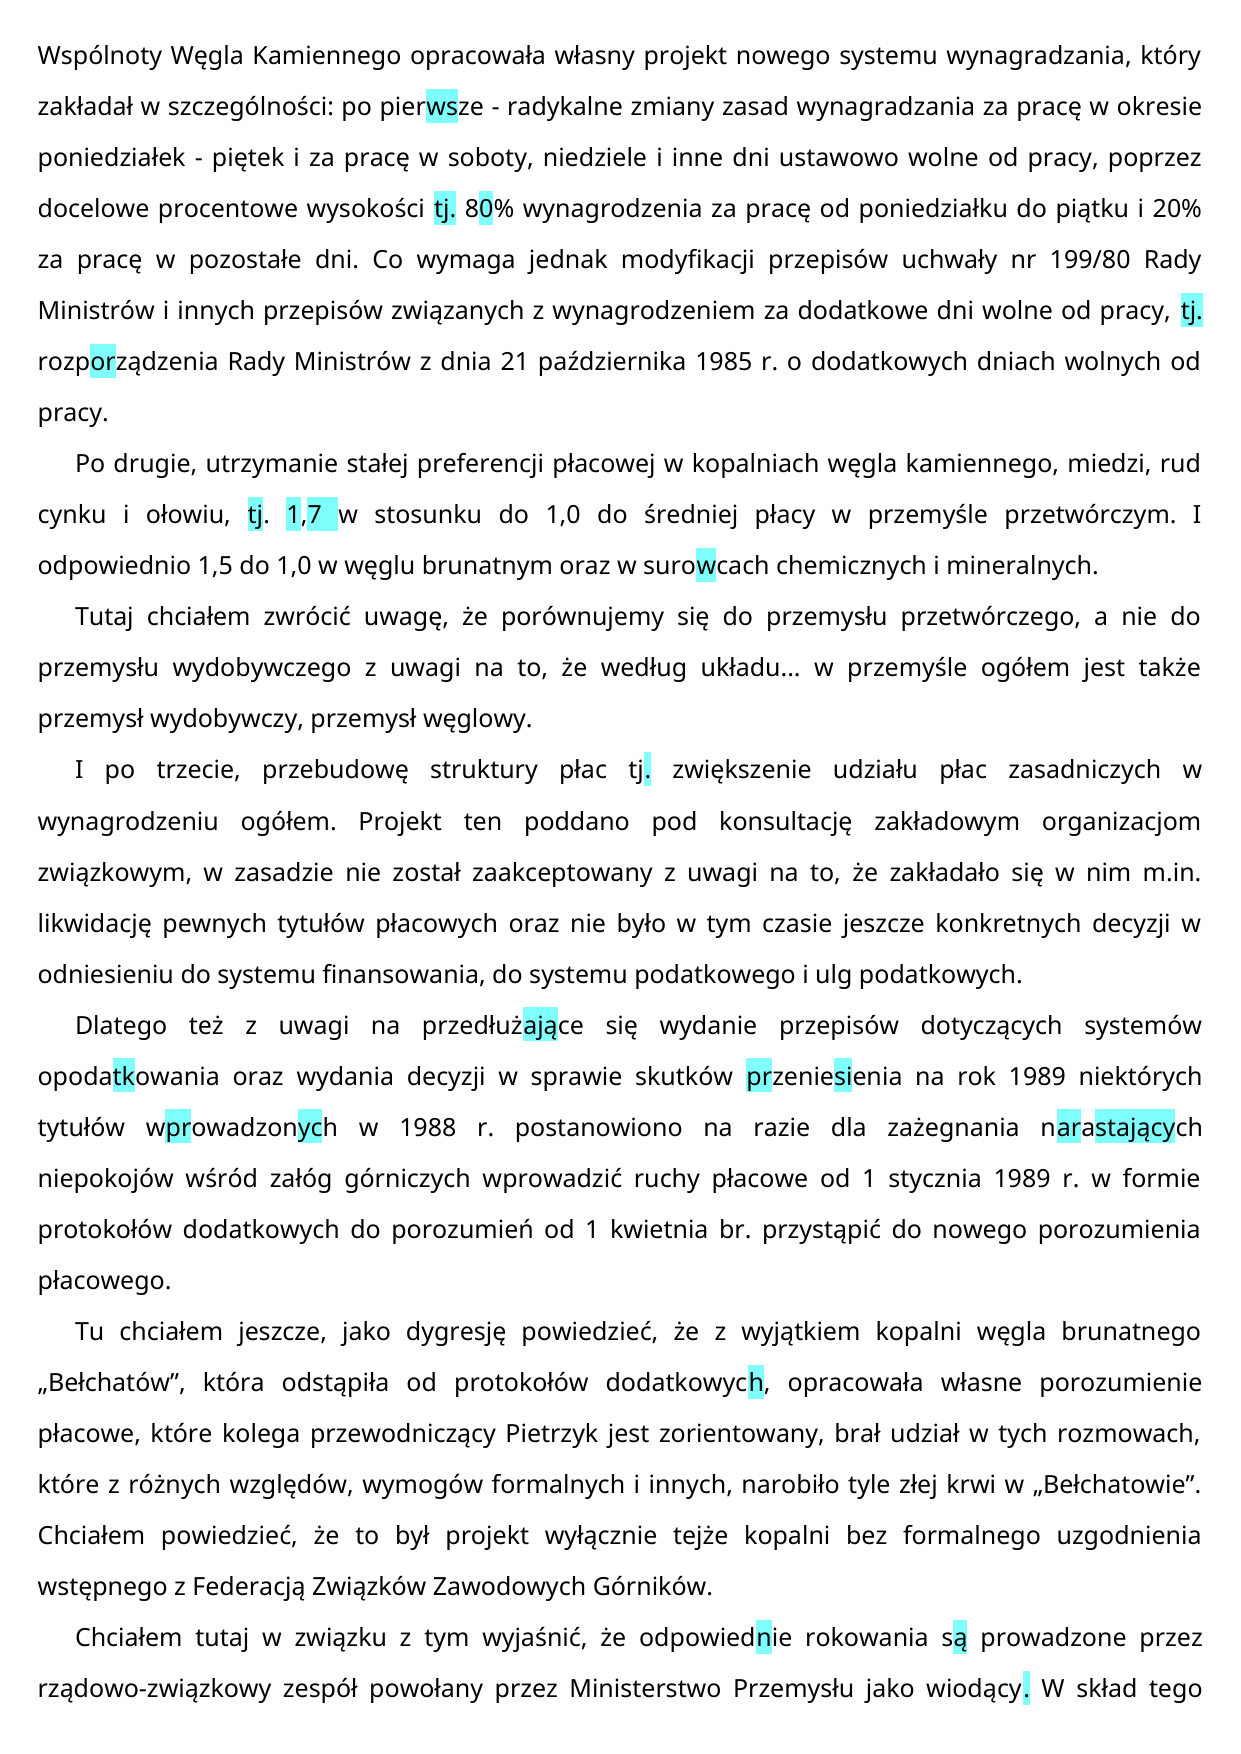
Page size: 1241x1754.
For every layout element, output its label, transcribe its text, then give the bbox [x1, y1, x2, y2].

text I po trzecie, przebudowę struktury płac tj. zwiększenie udziału płac zasadniczych w wynagrodzeniu ogółem. Projekt ten poddano pod konsultację zakładowym organizacjom związkowym, w zasadzie nie został zaakceptowany z uwagi na to, że zakładało się w nim m.in. likwidację pewnych tytułów płacowych oraz nie było w tym czasie jeszcze konkretnych decyzji w odniesieniu do systemu finansowania, do systemu podatkowego i ulg podatkowych. [37, 752, 1203, 990]
text Tutaj chciałem zwrócić uwagę, że porównujemy się do przemysłu przetwórczego, a nie do przemysłu wydobywczego z uwagi na to, że według układu... w przemyśle ogółem jest także przemysł wydobywczy, przemysł węglowy. [37, 599, 1203, 735]
text Dlatego też z uwagi na przedłużające się wydanie przepisów dotyczących systemów opodatkowania oraz wydania decyzji w sprawie skutków przeniesienia na rok 1989 niektórych tytułów wprowadzonych w 1988 r. postanowiono na razie dla zażegnania narastających niepokojów wśród załóg górniczych wprowadzić ruchy płacowe od 1 stycznia 1989 r. w formie protokołów dodatkowych do porozumień od 1 kwietnia br. przystąpić do nowego porozumienia płacowego. [37, 1007, 1203, 1297]
text Po drugie, utrzymanie stałej preferencji płacowej w kopalniach węgla kamiennego, miedzi, rud cynku i ołowiu, tj. 1,7 w stosunku do 1,0 do średniej płacy w przemyśle przetwórczym. I odpowiednio 1,5 do 1,0 w węglu brunatnym oraz w surowcach chemicznych i mineralnych. [37, 446, 1203, 582]
text Chciałem tutaj w związku z tym wyjaśnić, że odpowiednie rokowania są prowadzone przez rządowo-związkowy zespół powołany przez Ministerstwo Przemysłu jako wiodący. W skład tego [37, 1620, 1203, 1705]
text Wspólnoty Węgla Kamiennego opracowała własny projekt nowego systemu wynagradzania, który zakładał w szczególności: po pierwsze - radykalne zmiany zasad wynagradzania za pracę w okresie poniedziałek - piętek i za pracę w soboty, niedziele i inne dni ustawowo wolne od pracy, poprzez docelowe procentowe wysokości tj. 80% wynagrodzenia za pracę od poniedziałku do piątku i 20% za pracę w pozostałe dni. Co wymaga jednak modyfikacji przepisów uchwały nr 199/80 Rady Ministrów i innych przepisów związanych z wynagrodzeniem za dodatkowe dni wolne od pracy, tj. rozporządzenia Rady Ministrów z dnia 21 października 1985 r. o dodatkowych dniach wolnych od pracy. [37, 37, 1203, 429]
text Tu chciałem jeszcze, jako dygresję powiedzieć, że z wyjątkiem kopalni węgla brunatnego „Bełchatów”, która odstąpiła od protokołów dodatkowych, opracowała własne porozumienie płacowe, które kolega przewodniczący Pietrzyk jest zorientowany, brał udział w tych rozmowach, które z różnych względów, wymogów formalnych i innych, narobiło tyle złej krwi w „Bełchatowie”. Chciałem powiedzieć, że to był projekt wyłącznie tejże kopalni bez formalnego uzgodnienia wstępnego z Federacją Związków Zawodowych Górników. [37, 1313, 1203, 1603]
